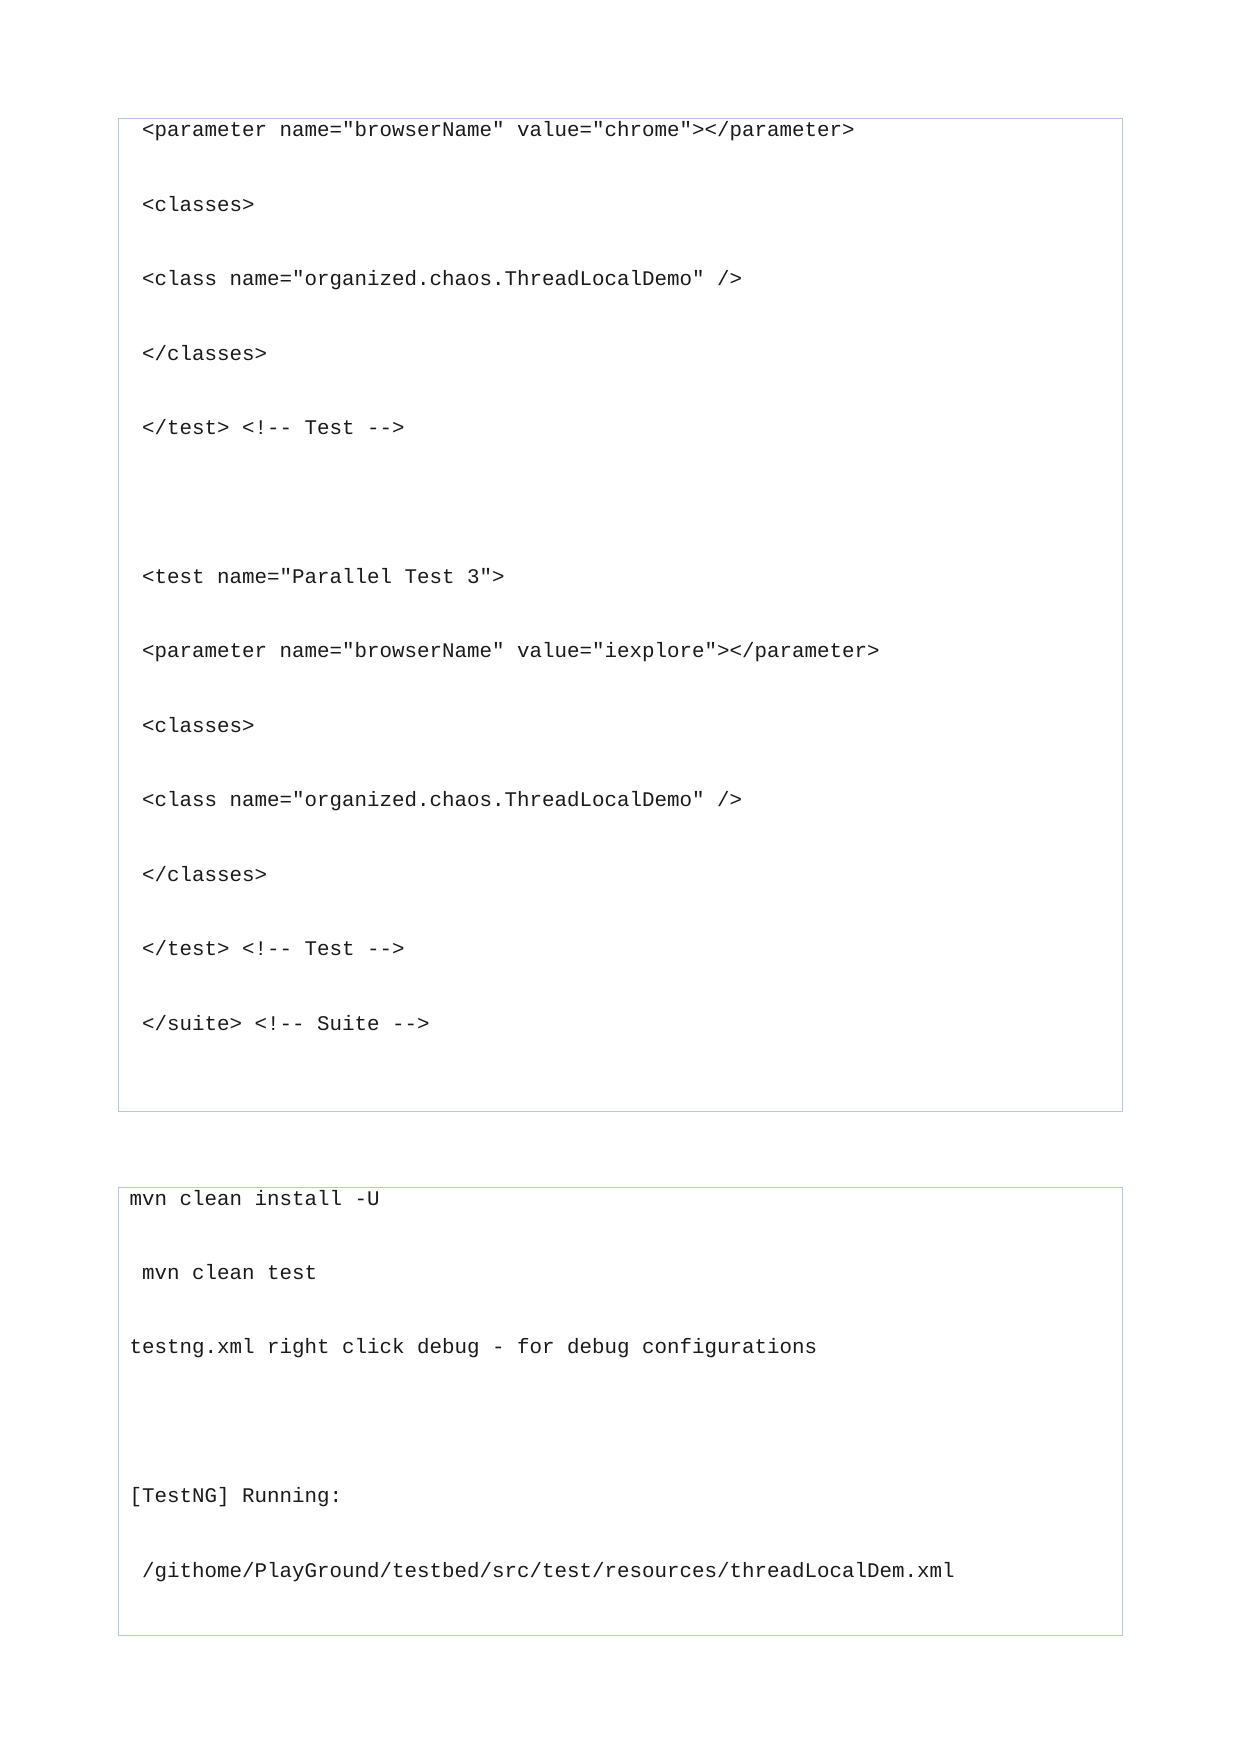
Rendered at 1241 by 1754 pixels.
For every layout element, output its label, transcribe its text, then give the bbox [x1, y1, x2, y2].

table_header mvn clean install -U mvn clean test testng.xml right click debug - for debug configurations [TestNG] Running: /githome/PlayGround/testbed/src/test/resources/threadLocalDem.xml [119, 1188, 1122, 1634]
table_header <parameter name="browserName" value="chrome"></parameter> <classes> <class name="organized.chaos.ThreadLocalDemo" /> </classes> </test> <!-- Test --> <test name="Parallel Test 3"> <parameter name="browserName" value="iexplore"></parameter> <classes> <class name="organized.chaos.ThreadLocalDemo" /> </classes> </test> <!-- Test --> </suite> <!-- Suite --> [119, 119, 1122, 1111]
